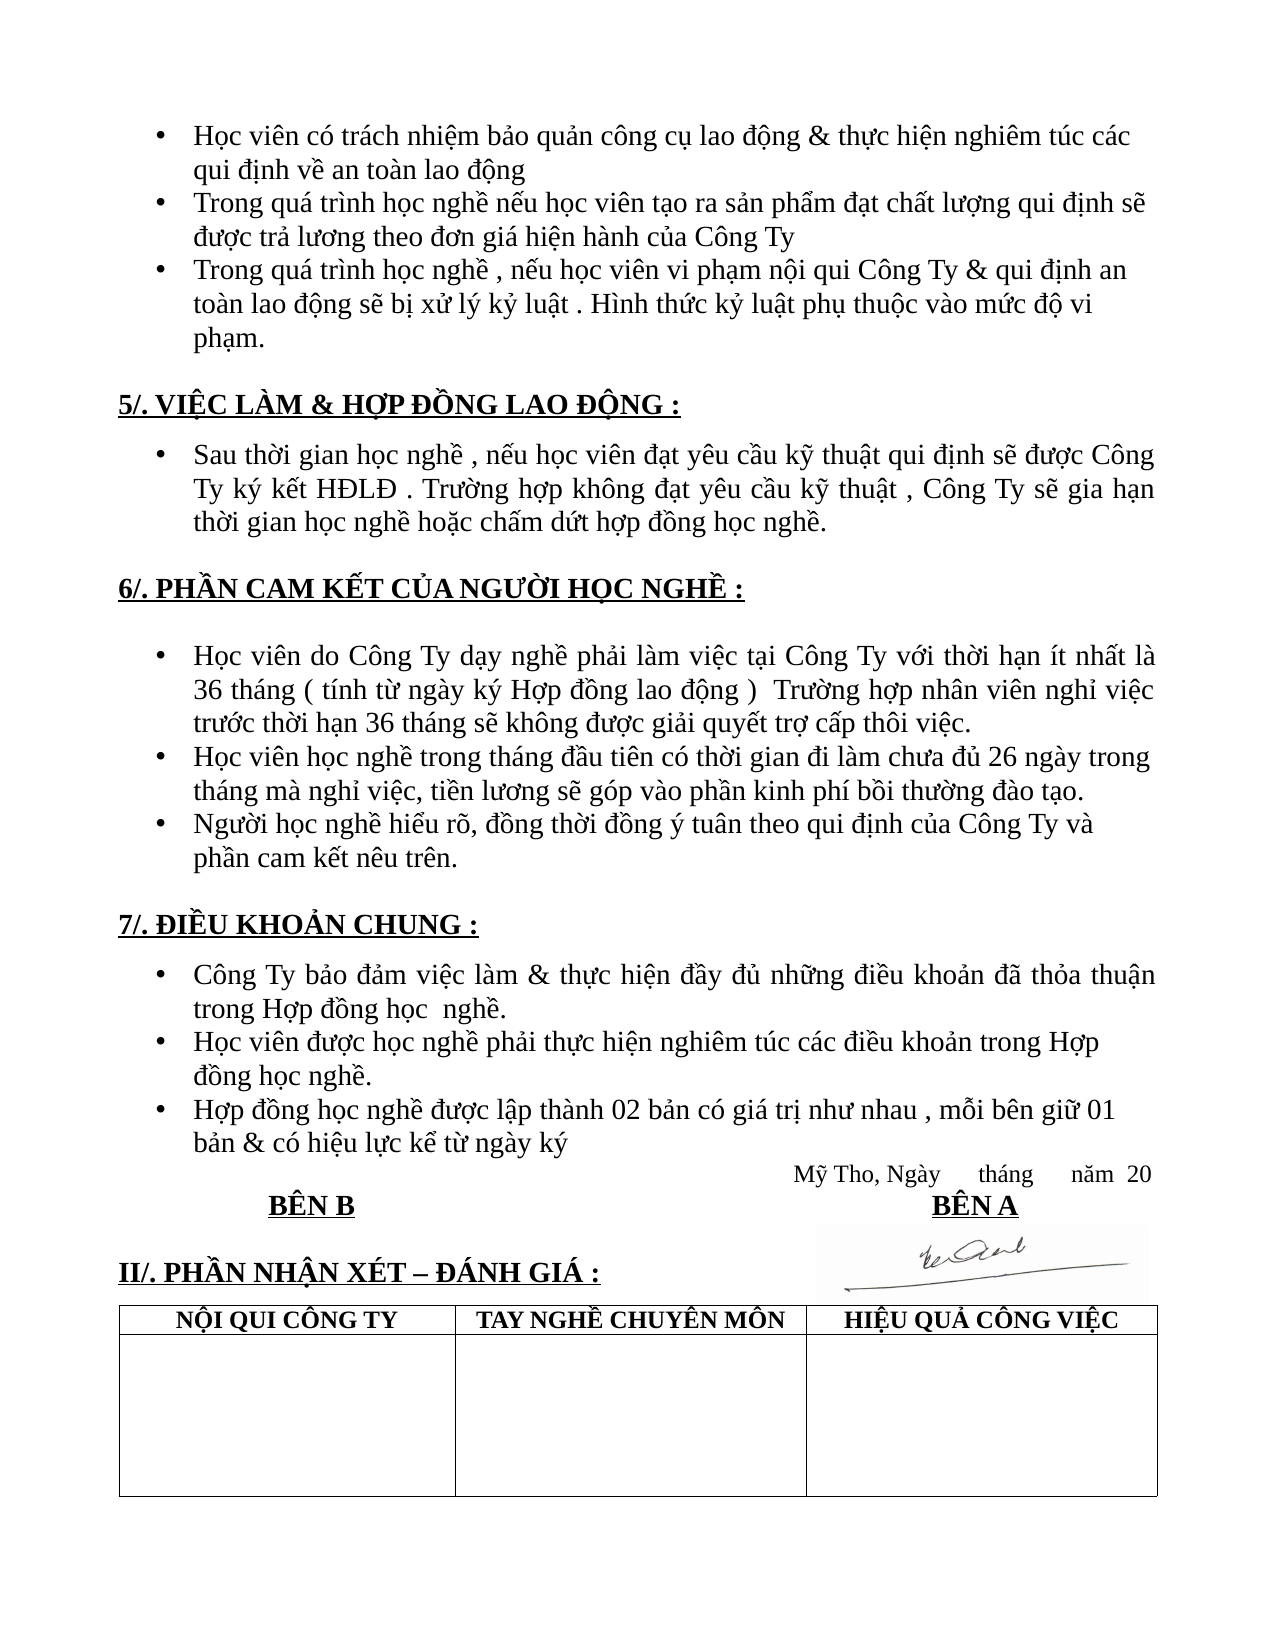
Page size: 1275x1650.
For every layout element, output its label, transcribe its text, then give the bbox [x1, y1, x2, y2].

table_header TAY NGHỀ CHUYÊN MÔN [456, 1306, 806, 1334]
text II/. PHẦN NHẬN XÉT – ĐÁNH GIÁ : [118, 1255, 813, 1288]
table_header NỘI QUI CÔNG TY [120, 1306, 455, 1334]
list Học viên được học nghề phải thực hiện nghiêm túc các điều khoản trong Hợp đồng học nghề. [156, 1024, 1157, 1092]
table_header HIỆU QUẢ CÔNG VIỆC [807, 1306, 1157, 1334]
text 5/. VIỆC LÀM & HỢP ĐỒNG LAO ĐỘNG : [118, 387, 1157, 420]
text Mỹ Tho, Ngày tháng năm 20 [718, 1159, 1157, 1188]
list Trong quá trình học nghề nếu học viên tạo ra sản phẩm đạt chất lượng qui định sẽ được trả lương theo đơn giá hiện hành của Công Ty [156, 185, 1157, 252]
text BÊN B BÊN A [193, 1188, 1157, 1305]
list Hợp đồng học nghề được lập thành 02 bản có giá trị như nhau , mỗi bên giữ 01 bản & có hiệu lực kể từ ngày ký [156, 1092, 1157, 1159]
text 6/. PHẦN CAM KẾT CỦA NGƯỜI HỌC NGHỀ : [118, 571, 1157, 605]
list Người học nghề hiểu rõ, đồng thời đồng ý tuân theo qui định của Công Ty và phần cam kết nêu trên. [156, 806, 1157, 873]
text 7/. ĐIỀU KHOẢN CHUNG : [118, 907, 1157, 941]
picture [815, 1225, 1150, 1305]
list Sau thời gian học nghề , nếu học viên đạt yêu cầu kỹ thuật qui định sẽ được Công Ty ký kết HĐLĐ . Trường hợp không đạt yêu cầu kỹ thuật , Công Ty sẽ gia hạn thời gian học nghề hoặc chấm dứt hợp đồng học nghề. [156, 437, 1157, 538]
table_cell [120, 1335, 455, 1496]
list Học viên do Công Ty dạy nghề phải làm việc tại Công Ty với thời hạn ít nhất là 36 tháng ( tính từ ngày ký Hợp đồng lao động ) Trường hợp nhân viên nghỉ việc trước thời hạn 36 tháng sẽ không được giải quyết trợ cấp thôi việc. [156, 638, 1157, 739]
list Trong quá trình học nghề , nếu học viên vi phạm nội qui Công Ty & qui định an toàn lao động sẽ bị xử lý kỷ luật . Hình thức kỷ luật phụ thuộc vào mức độ vi phạm. [156, 252, 1157, 353]
list Công Ty bảo đảm việc làm & thực hiện đầy đủ những điều khoản đã thỏa thuận trong Hợp đồng học nghề. [156, 957, 1157, 1024]
list Học viên học nghề trong tháng đầu tiên có thời gian đi làm chưa đủ 26 ngày trong tháng mà nghỉ việc, tiền lương sẽ góp vào phần kinh phí bồi thường đào tạo. [156, 739, 1157, 806]
table_cell [456, 1335, 806, 1496]
list Học viên có trách nhiệm bảo quản công cụ lao động & thực hiện nghiêm túc các qui định về an toàn lao động [156, 118, 1157, 185]
table_cell [807, 1335, 1157, 1496]
